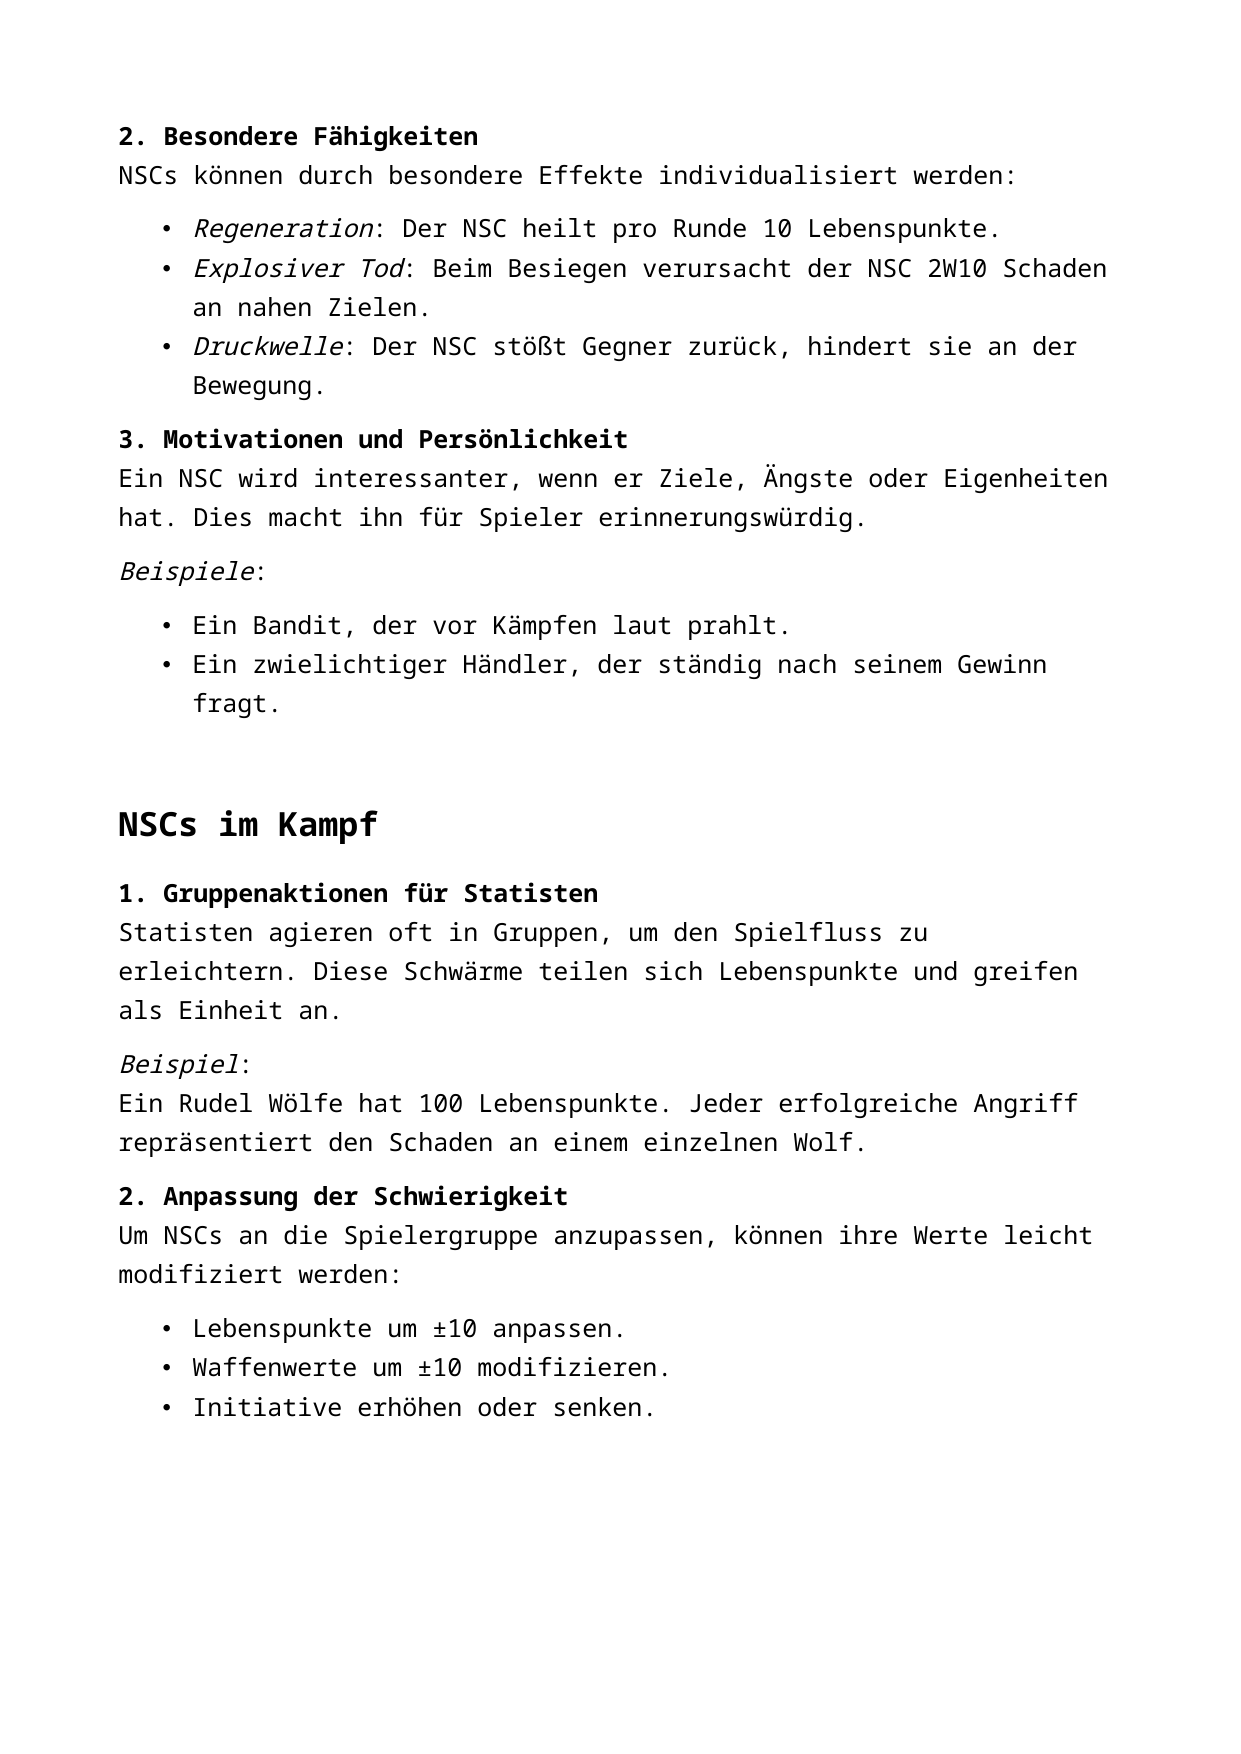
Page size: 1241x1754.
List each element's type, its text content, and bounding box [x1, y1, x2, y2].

list Druckwelle: Der NSC stößt Gegner zurück, hindert sie an der Bewegung. [162, 328, 1122, 402]
text Beispiele: [118, 553, 1122, 588]
list Ein Bandit, der vor Kämpfen laut prahlt. [162, 607, 1122, 641]
list Ein zwielichtiger Händler, der ständig nach seinem Gewinn fragt. [162, 646, 1122, 720]
list Lebenspunkte um ±10 anpassen. [162, 1311, 1122, 1345]
text 1. Gruppenaktionen für Statisten Statisten agieren oft in Gruppen, um den Spielfluss zu erleichtern. Diese Schwärme teilen sich Lebenspunkte und greifen als Einheit an. [118, 875, 1122, 1027]
text 3. Motivationen und Persönlichkeit Ein NSC wird interessanter, wenn er Ziele, Ängste oder Eigenheiten hat. Dies macht ihn für Spieler erinnerungswürdig. [118, 421, 1122, 534]
list Regeneration: Der NSC heilt pro Runde 10 Lebenspunkte. [162, 211, 1122, 245]
list Explosiver Tod: Beim Besiegen verursacht der NSC 2W10 Schaden an nahen Zielen. [162, 250, 1122, 323]
text 2. Anpassung der Schwierigkeit Um NSCs an die Spielergruppe anzupassen, können ihre Werte leicht modifiziert werden: [118, 1179, 1122, 1291]
text 2. Besondere Fähigkeiten NSCs können durch besondere Effekte individualisiert werden: [118, 118, 1122, 191]
text Beispiel: Ein Rudel Wölfe hat 100 Lebenspunkte. Jeder erfolgreiche Angriff repräsentiert den Schaden an einem einzelnen Wolf. [118, 1047, 1122, 1159]
list Waffenwerte um ±10 modifizieren. [162, 1350, 1122, 1384]
subtitle NSCs im Kampf [118, 801, 1122, 846]
list Initiative erhöhen oder senken. [162, 1389, 1122, 1423]
